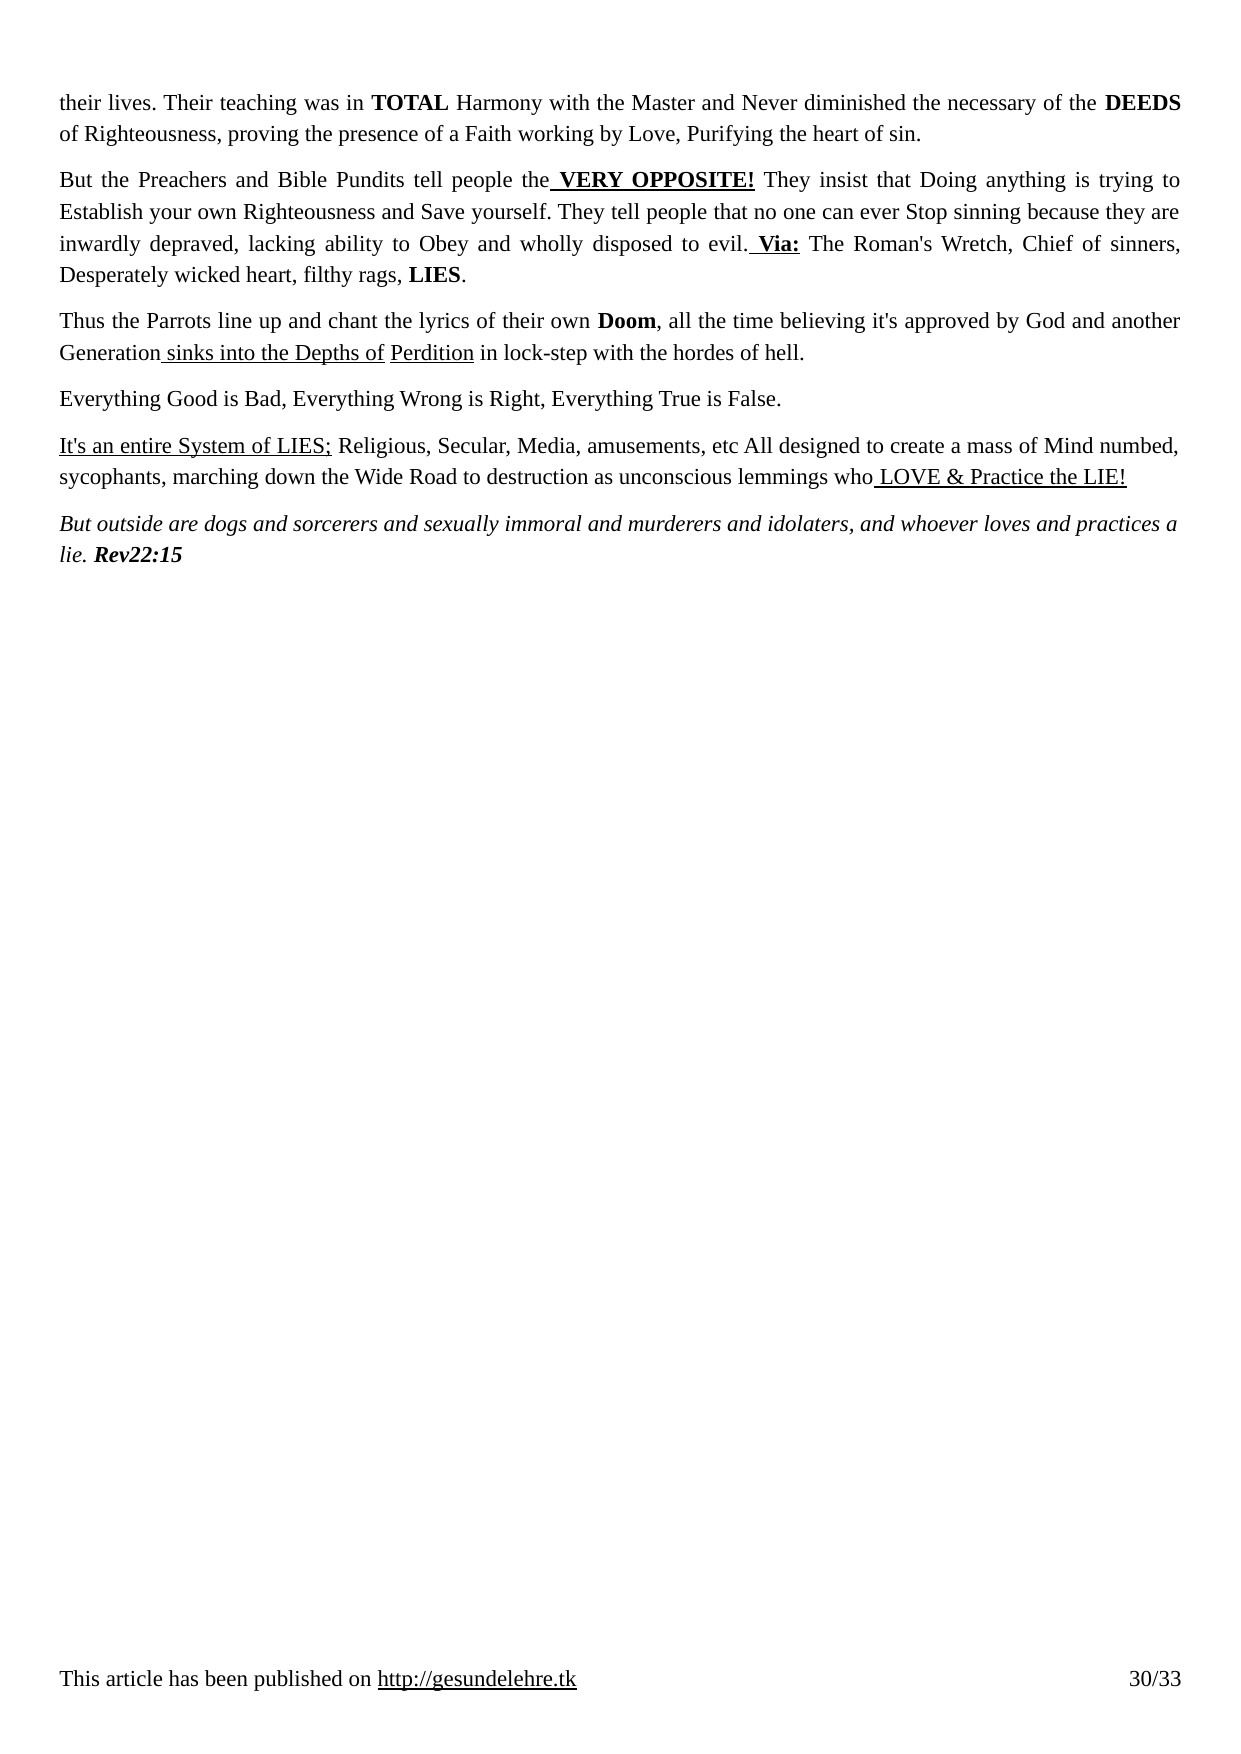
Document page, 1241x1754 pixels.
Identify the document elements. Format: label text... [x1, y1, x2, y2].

text But outside are dogs and sorcerers and sexually immoral and murderers and idolaters, and whoever loves and practices a lie. Rev22:15 [59, 510, 1181, 568]
text Everything Good is Bad, Everything Wrong is Right, Everything True is False. [59, 385, 1181, 412]
text But the Preachers and Bible Pundits tell people the VERY OPPOSITE! They insist that Doing anything is trying to Establish your own Righteousness and Save yourself. They tell people that no one can ever Stop sinning because they are inwardly depraved, lacking ability to Obey and wholly disposed to evil. Via: The Roman's Wretch, Chief of sinners, Desperately wicked heart, filthy rags, LIES. [59, 166, 1181, 287]
text their lives. Their teaching was in TOTAL Harmony with the Master and Never diminished the necessary of the DEEDS of Righteousness, proving the presence of a Faith working by Love, Purifying the heart of sin. [59, 88, 1181, 146]
text It's an entire System of LIES; Religious, Secular, Media, amusements, etc All designed to create a mass of Mind numbed, sycophants, marching down the Wide Road to destruction as unconscious lemmings who LOVE & Practice the LIE! [59, 432, 1181, 490]
text Thus the Parrots line up and chant the lyrics of their own Doom, all the time believing it's approved by God and another Generation sinks into the Depths of Perdition in lock-step with the hordes of hell. [59, 307, 1181, 365]
